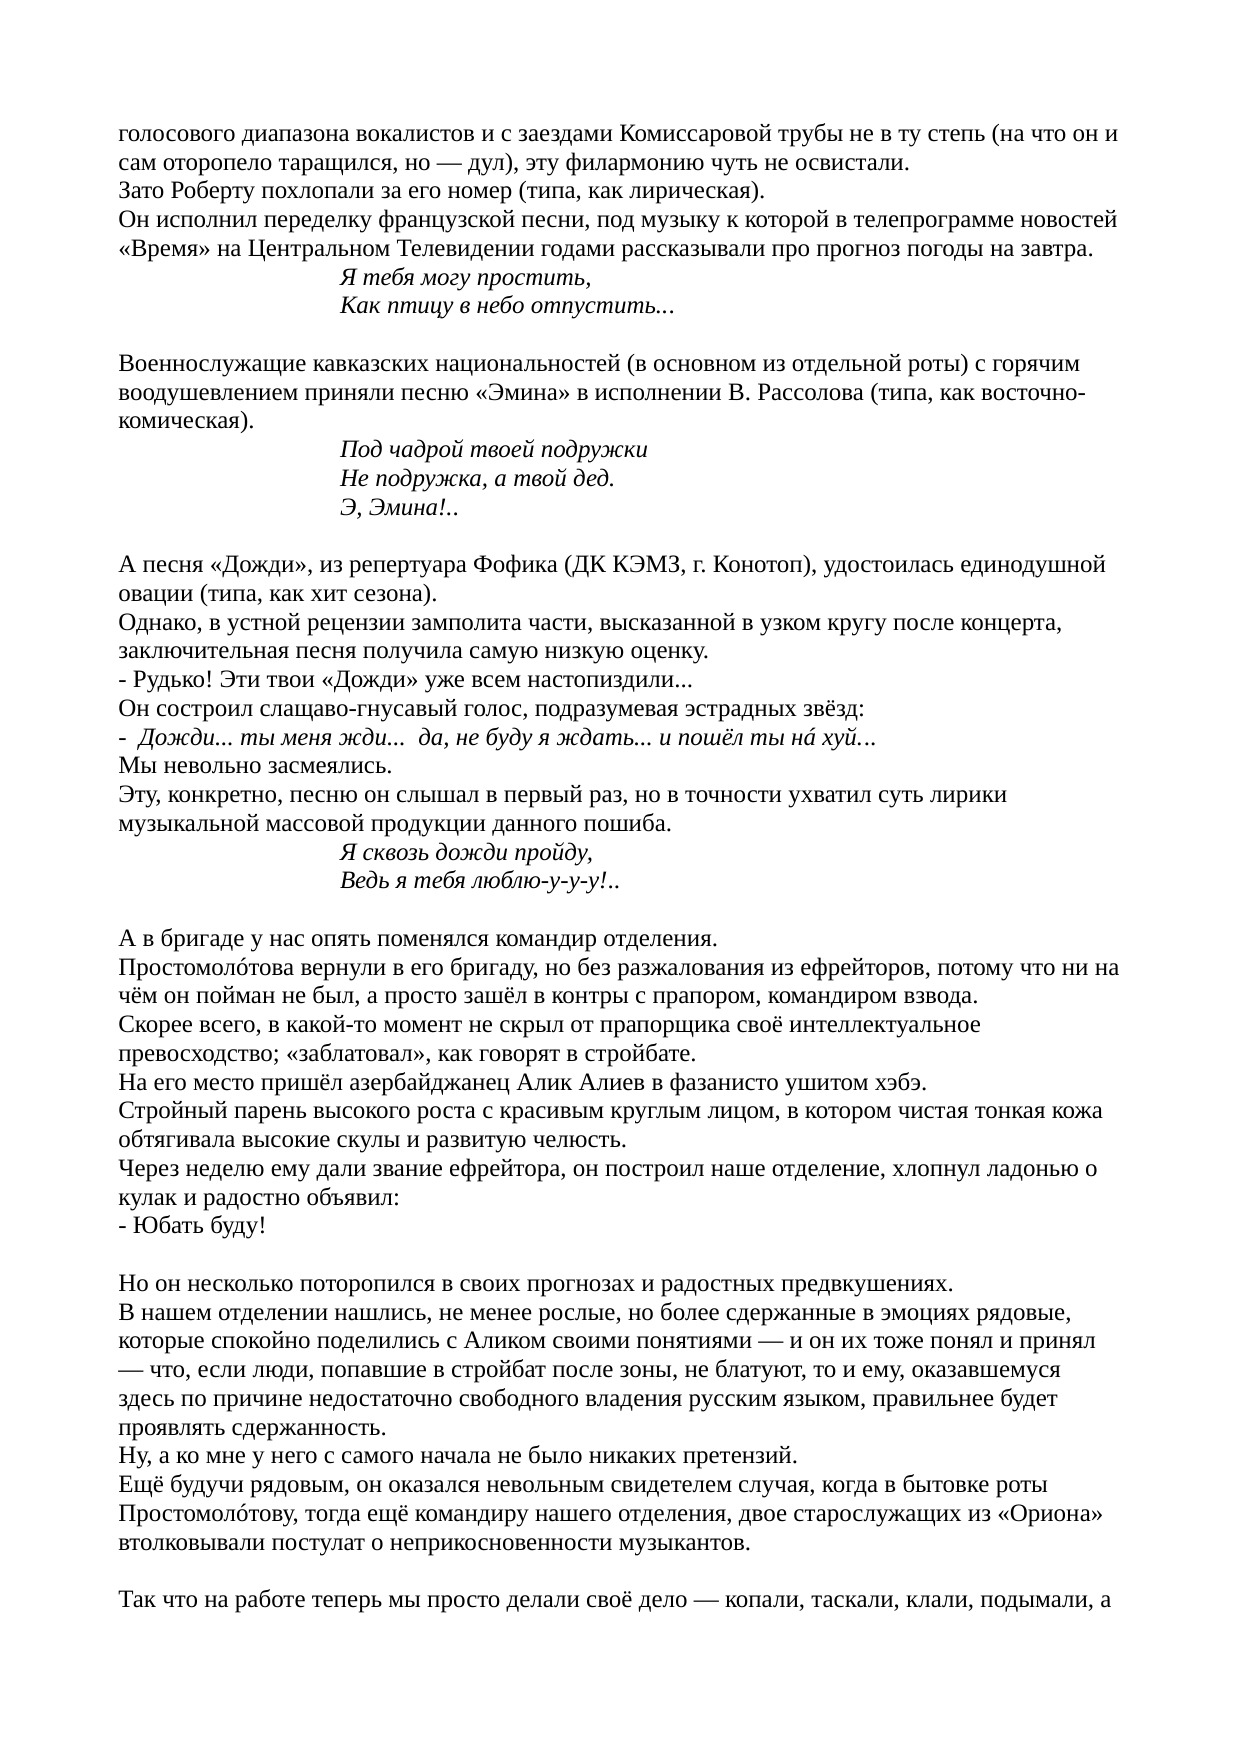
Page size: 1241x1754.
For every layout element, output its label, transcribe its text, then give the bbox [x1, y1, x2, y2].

text Как птицу в небо отпустить... [118, 291, 1122, 319]
text Я тебя могу простить, [118, 262, 1122, 291]
text Мы невольно засмеялись. [118, 751, 1122, 779]
text Так что на работе теперь мы просто делали своё дело — копали, таскали, клали, подымали, а [118, 1584, 1122, 1613]
text А песня «Дожди», из репертуара Фофика (ДК КЭМЗ, г. Конотоп), удостоилась единодушной овации (типа, как хит сезона). [118, 549, 1122, 607]
text Ну, а ко мне у него с самого начала не было никаких претензий. [118, 1441, 1122, 1469]
text А в бригаде у нас опять поменялся командир отделения. [118, 923, 1122, 952]
text Но он несколько поторопился в своих прогнозах и радостных предвкушениях. [118, 1268, 1122, 1297]
text Не подружка, а твой дед. [118, 463, 1122, 492]
text Ещё будучи рядовым, он оказался невольным свидетелем случая, когда в бытовке роты Простомолóтову, тогда ещё командиру нашего отделения, двое старослужащих из «Ориона» втолковывали постулат о неприкосновенности музыкантов. [118, 1469, 1122, 1556]
text Стройный парень высокого роста с красивым круглым лицом, в котором чистая тонкая кожа обтягивала высокие скулы и развитую челюсть. [118, 1096, 1122, 1153]
text Он исполнил переделку французской песни, под музыку к которой в телепрограмме новостей «Время» на Центральном Телевидении годами рассказывали про прогноз погоды на завтра. [118, 204, 1122, 262]
text Однако, в устной рецензии замполита части, высказанной в узком кругу после концерта, заключительная песня получила самую низкую оценку. [118, 607, 1122, 664]
text - Рудько! Эти твои «Дожди» уже всем настопиздили... [118, 664, 1122, 693]
text Ведь я тебя люблю-у-у-у!.. [118, 866, 1122, 894]
text голосового диапазона вокалистов и с заездами Комиссаровой трубы не в ту степь (на что он и сам оторопело таращился, но — дул), эту филармонию чуть не освистали. [118, 118, 1122, 176]
text Я сквозь дожди пройду, [118, 837, 1122, 866]
text - Юбать буду! [118, 1211, 1122, 1239]
text Э, Эмина!.. [118, 492, 1122, 521]
text Скорее всего, в какой-то момент не скрыл от прапорщика своё интеллектуальное превосходство; «заблатовал», как говорят в стройбате. [118, 1009, 1122, 1067]
text В нашем отделении нашлись, не менее рослые, но более сдержанные в эмоциях рядовые, которые спокойно поделились с Аликом своими понятиями — и он их тоже понял и принял — что, если люди, попавшие в стройбат после зоны, не блатуют, то и ему, оказавшемуся здесь по причине недостаточно свободного владения русским языком, правильнее будет проявлять сдержанность. [118, 1297, 1122, 1441]
text - Дожди... ты меня жди... да, не буду я ждать... и пошёл ты нá хуй... [118, 722, 1122, 751]
text Под чадрой твоей подружки [118, 434, 1122, 463]
text Эту, конкретно, песню он слышал в первый раз, но в точности ухватил суть лирики музыкальной массовой продукции данного пошиба. [118, 779, 1122, 837]
text На его место пришёл азербайджанец Алик Алиев в фазанисто ушитом хэбэ. [118, 1067, 1122, 1096]
text Он состроил слащаво-гнусавый голос, подразумевая эстрадных звёзд: [118, 693, 1122, 722]
text Через неделю ему дали звание ефрейтора, он построил наше отделение, хлопнул ладонью о кулак и радостно объявил: [118, 1153, 1122, 1211]
text Военнослужащие кавказских национальностей (в основном из отдельной роты) с горячим воодушевлением приняли песню «Эмина» в исполнении В. Рассолова (типа, как восточно-комическая). [118, 348, 1122, 434]
text Зато Роберту похлопали за его номер (типа, как лирическая). [118, 176, 1122, 204]
text Простомолóтова вернули в его бригаду, но без разжалования из ефрейторов, потому что ни на чём он пойман не был, а просто зашёл в контры с прапором, командиром взвода. [118, 952, 1122, 1009]
